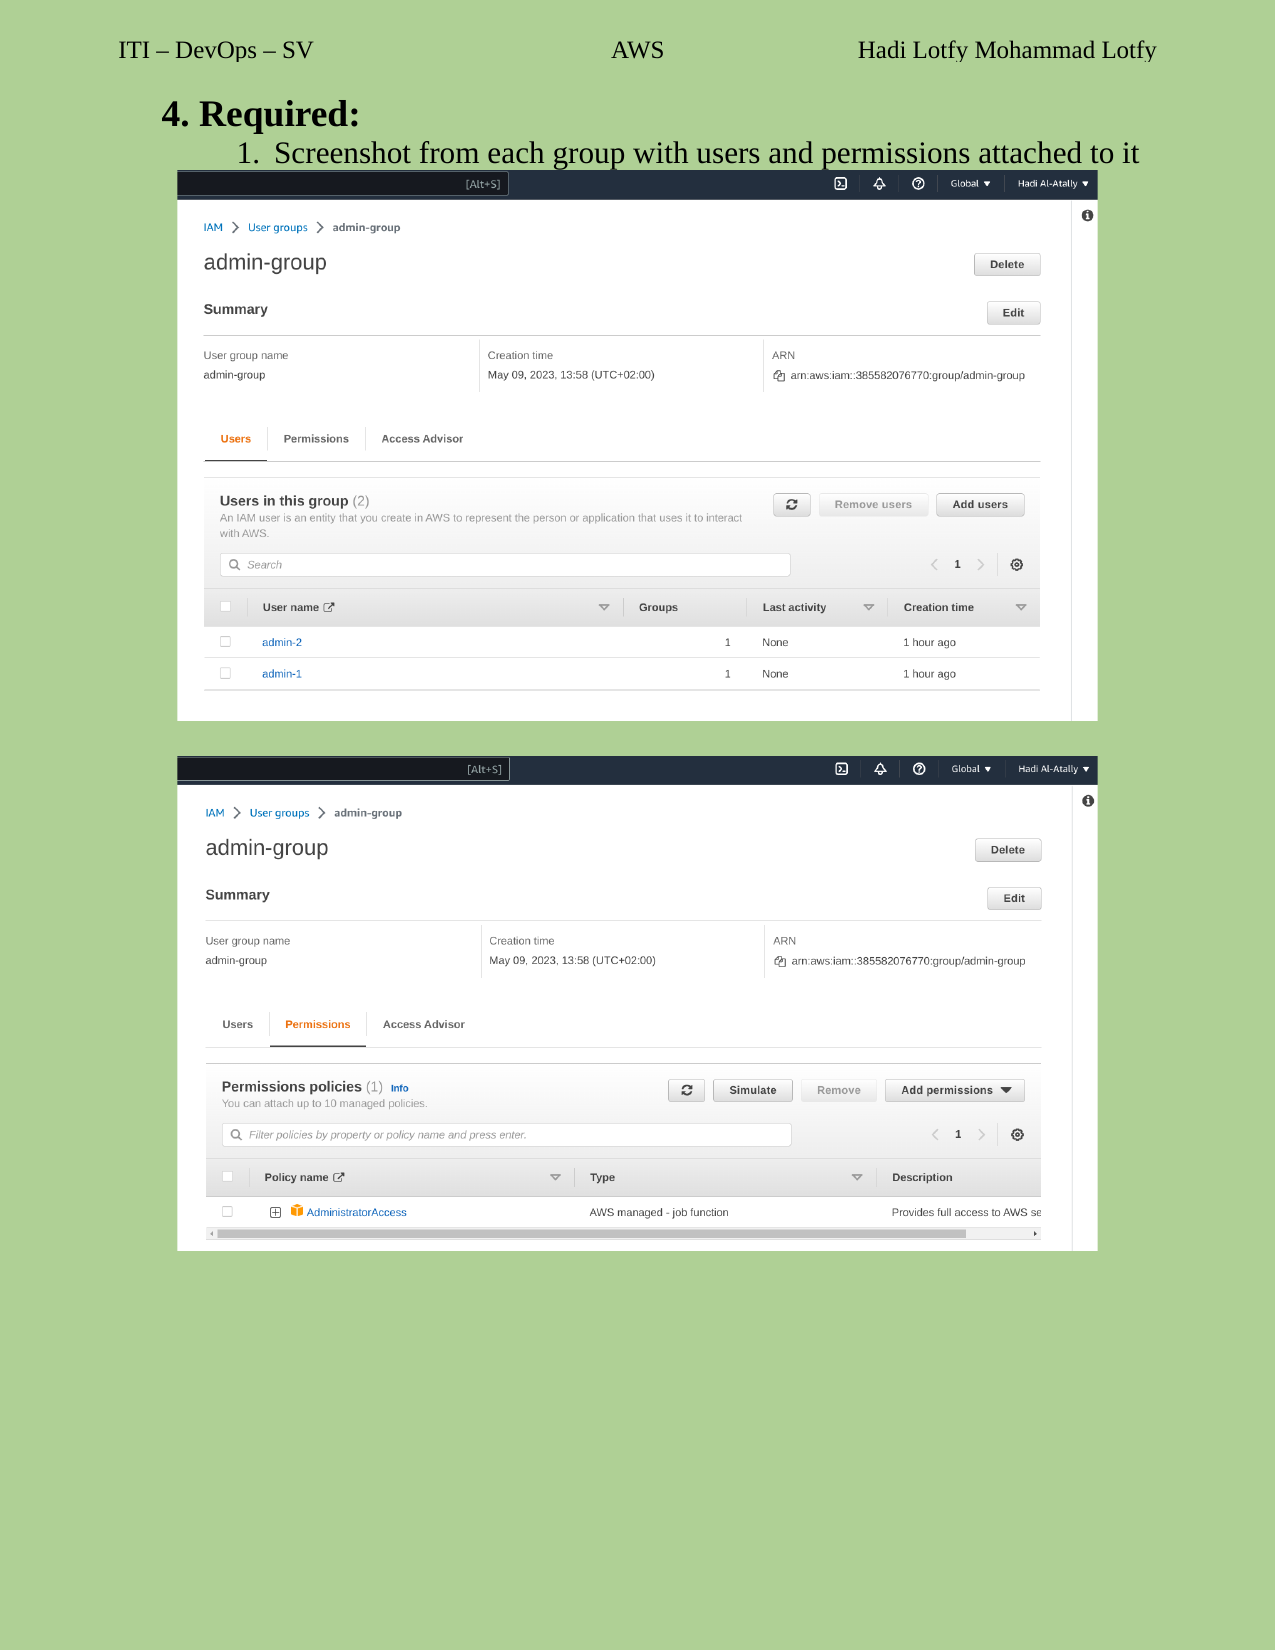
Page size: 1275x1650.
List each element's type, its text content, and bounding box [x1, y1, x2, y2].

list Screenshot from each group with users and permissions attached to it [236, 134, 1157, 170]
picture [177, 756, 1098, 1251]
picture [177, 170, 1098, 721]
list Required: [161, 91, 1157, 134]
